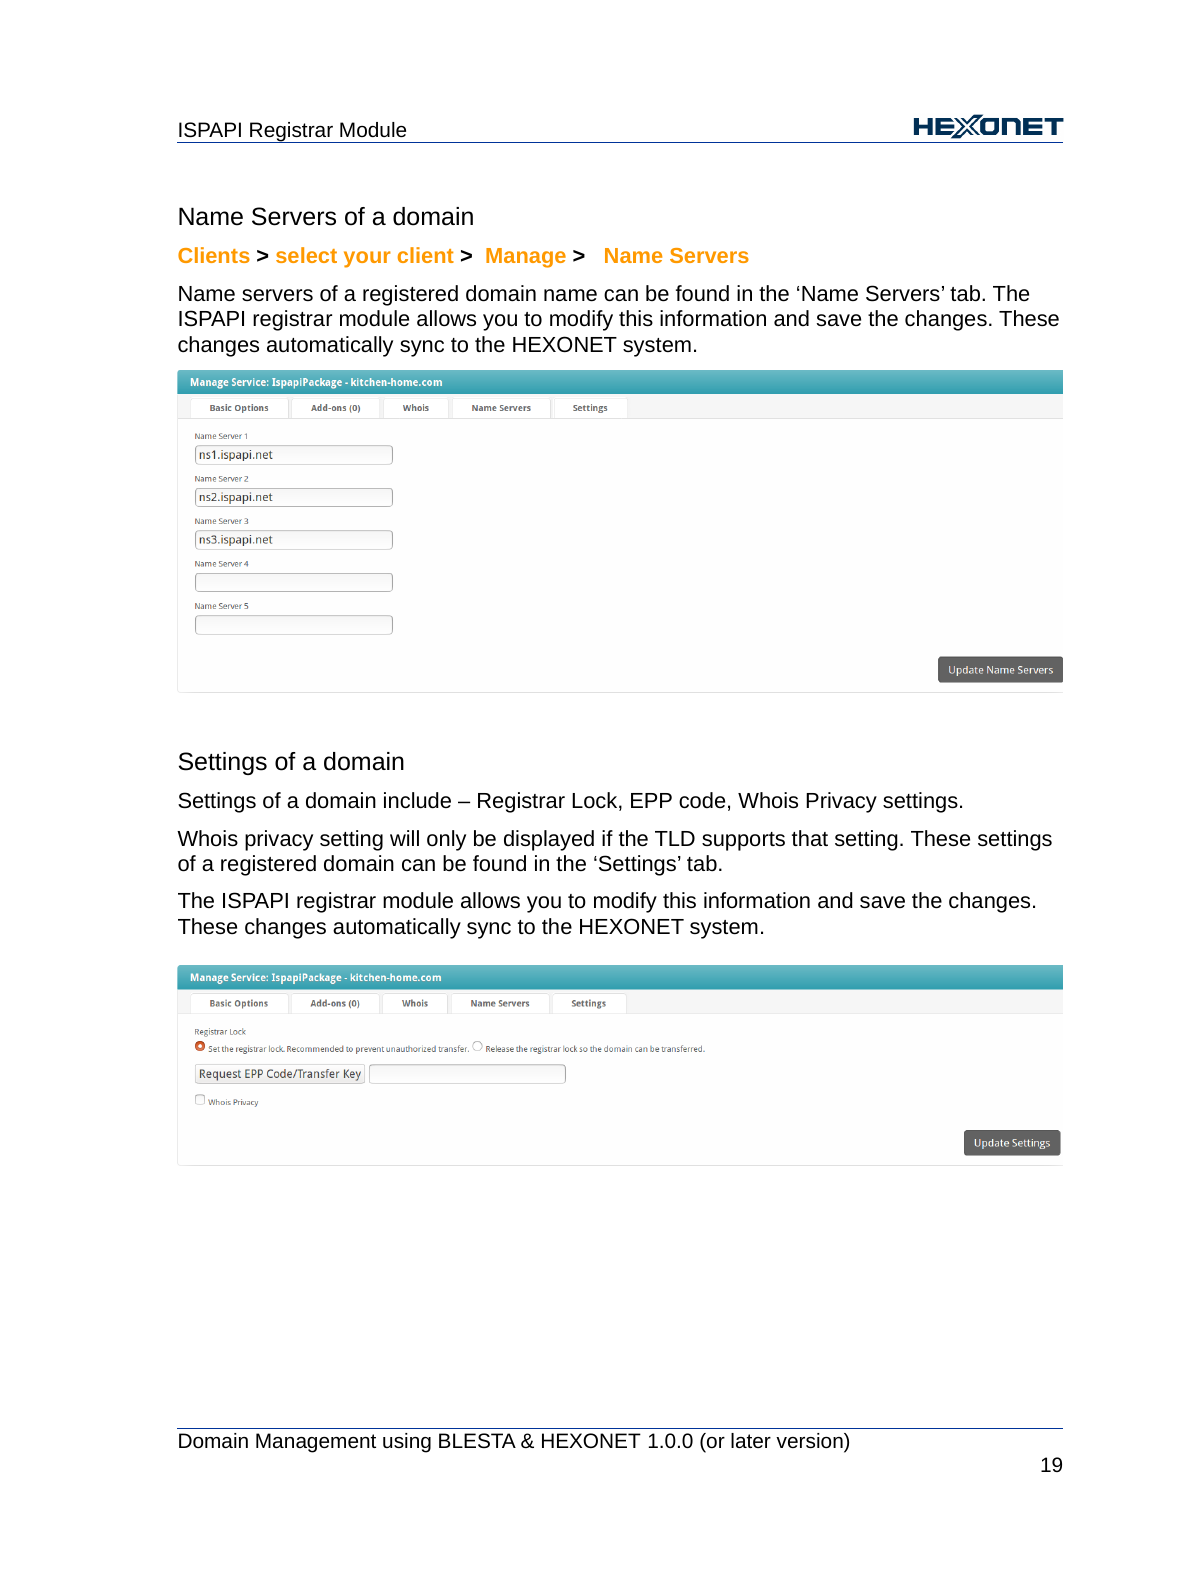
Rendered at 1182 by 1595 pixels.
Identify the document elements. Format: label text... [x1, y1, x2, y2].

picture [177, 965, 1063, 1166]
text Clients > select your client > Manage > Name Servers [177, 243, 1063, 268]
picture [912, 113, 1065, 140]
text Name servers of a registered domain name can be found in the ‘Name Servers’ tab. The ISPAPI registrar module allows you to modify this information and save the changes. These changes automatically sync to the HEXONET system. [177, 281, 1063, 357]
subtitle Settings of a domain [177, 746, 1063, 775]
picture [177, 369, 1063, 693]
text Whois privacy setting will only be displayed if the TLD supports that setting. These settings of a registered domain can be found in the ‘Settings’ tab. [177, 825, 1063, 876]
text Settings of a domain include – Registrar Lock, EPP code, Whois Privacy settings. [177, 788, 1063, 813]
subtitle Name Servers of a domain [177, 202, 1063, 231]
text The ISPAPI registrar module allows you to modify this information and save the changes. These changes automatically sync to the HEXONET system. [177, 888, 1063, 939]
